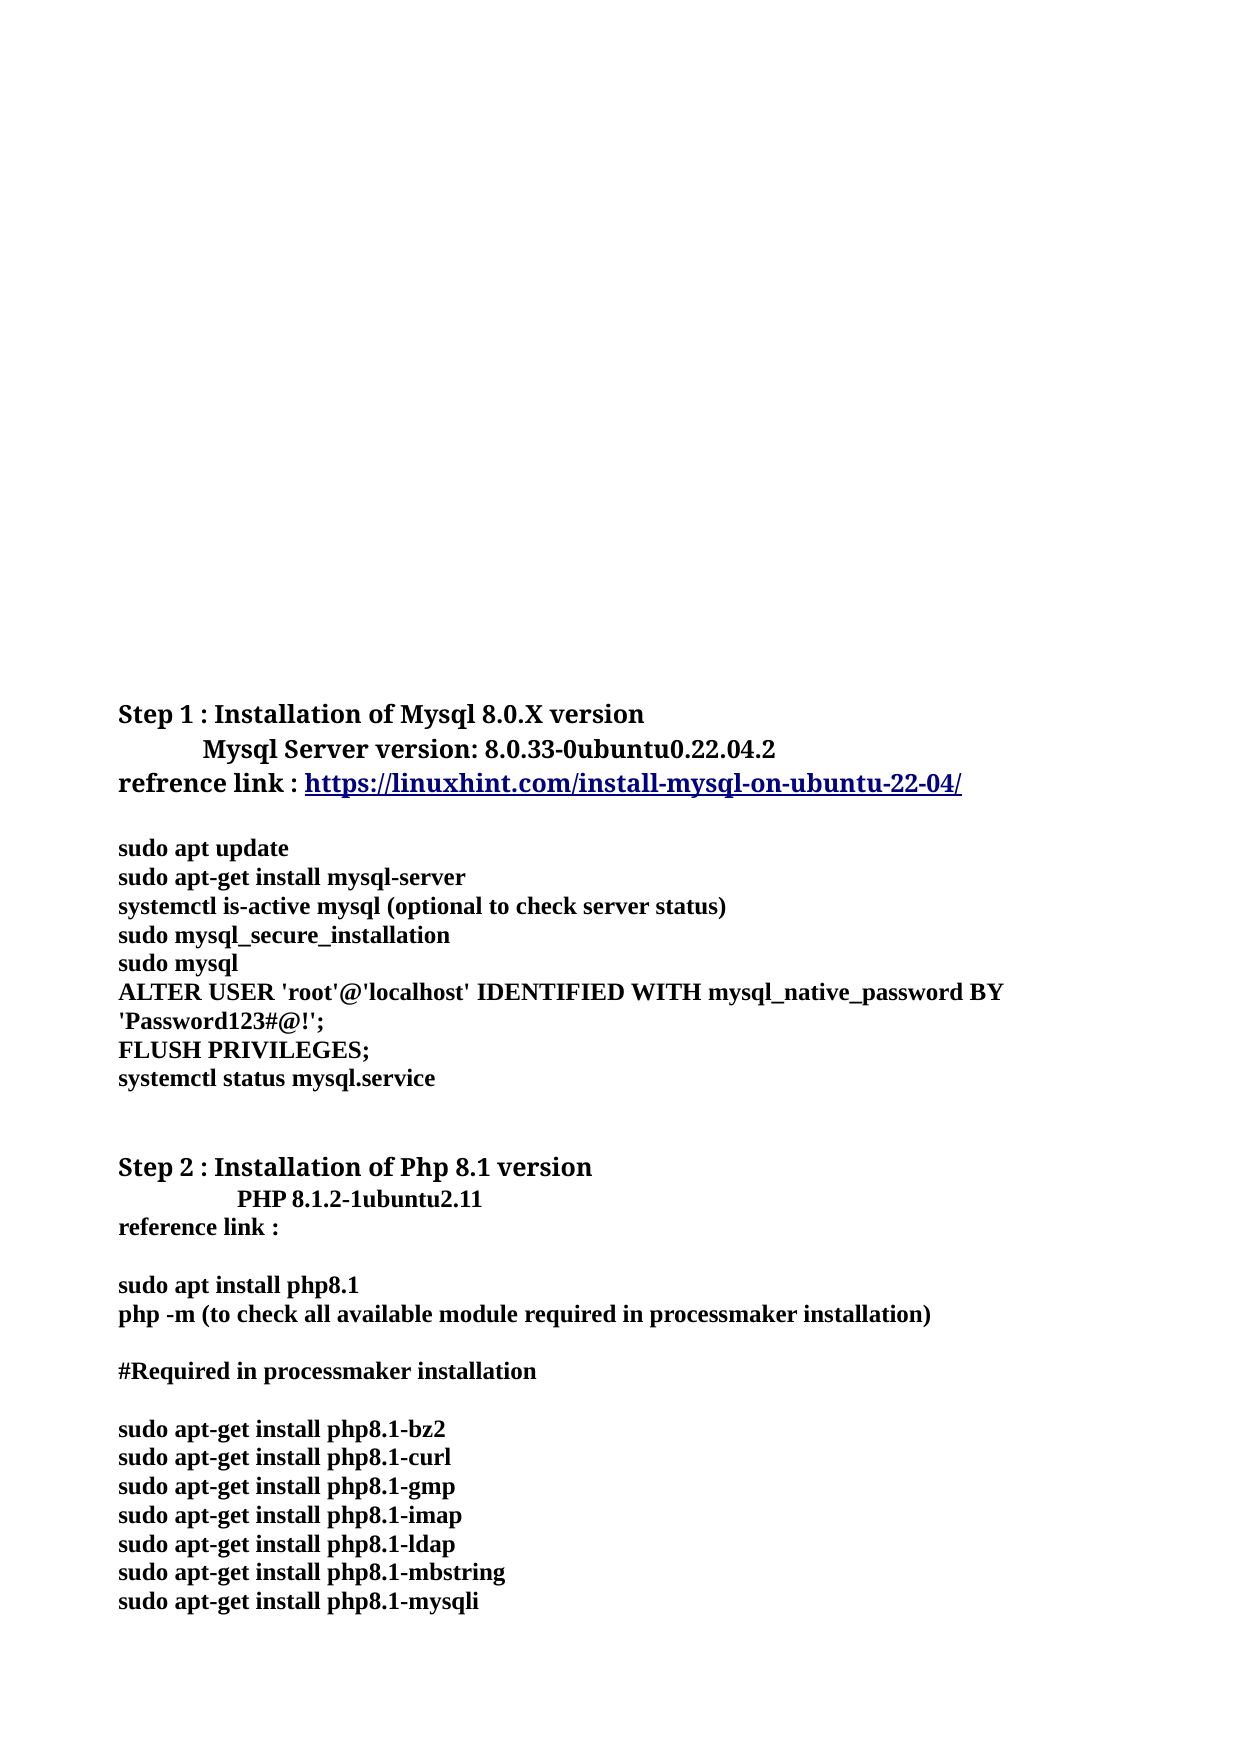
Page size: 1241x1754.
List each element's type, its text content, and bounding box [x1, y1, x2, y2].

text Step 2 : Installation of Php 8.1 version [118, 1150, 1122, 1184]
text sudo mysql [118, 948, 1122, 977]
text sudo apt-get install php8.1-gmp [118, 1471, 1122, 1500]
text sudo apt-get install php8.1-mbstring [118, 1557, 1122, 1586]
text sudo apt-get install php8.1-bz2 [118, 1414, 1122, 1442]
text sudo apt-get install php8.1-ldap [118, 1529, 1122, 1557]
text systemctl status mysql.service [118, 1063, 1122, 1092]
text Mysql Server version: 8.0.33-0ubuntu0.22.04.2 [118, 731, 1122, 765]
text sudo apt update [118, 833, 1122, 862]
text refrence link : https://linuxhint.com/install-mysql-on-ubuntu-22-04/ [118, 765, 1122, 799]
text sudo apt-get install mysql-server [118, 862, 1122, 891]
text reference link : [118, 1212, 1122, 1241]
text FLUSH PRIVILEGES; [118, 1035, 1122, 1063]
text sudo apt-get install php8.1-mysqli [118, 1586, 1122, 1615]
text PHP 8.1.2-1ubuntu2.11 [118, 1184, 1122, 1212]
text systemctl is-active mysql (optional to check server status) [118, 891, 1122, 920]
text ALTER USER 'root'@'localhost' IDENTIFIED WITH mysql_native_password BY 'Password123#@!'; [118, 977, 1122, 1035]
text #Required in processmaker installation [118, 1356, 1122, 1385]
text sudo apt-get install php8.1-imap [118, 1500, 1122, 1529]
text sudo apt install php8.1 [118, 1270, 1122, 1299]
text sudo apt-get install php8.1-curl [118, 1442, 1122, 1471]
text Step 1 : Installation of Mysql 8.0.X version [118, 697, 1122, 731]
text sudo mysql_secure_installation [118, 920, 1122, 948]
text php -m (to check all available module required in processmaker installation) [118, 1299, 1122, 1327]
